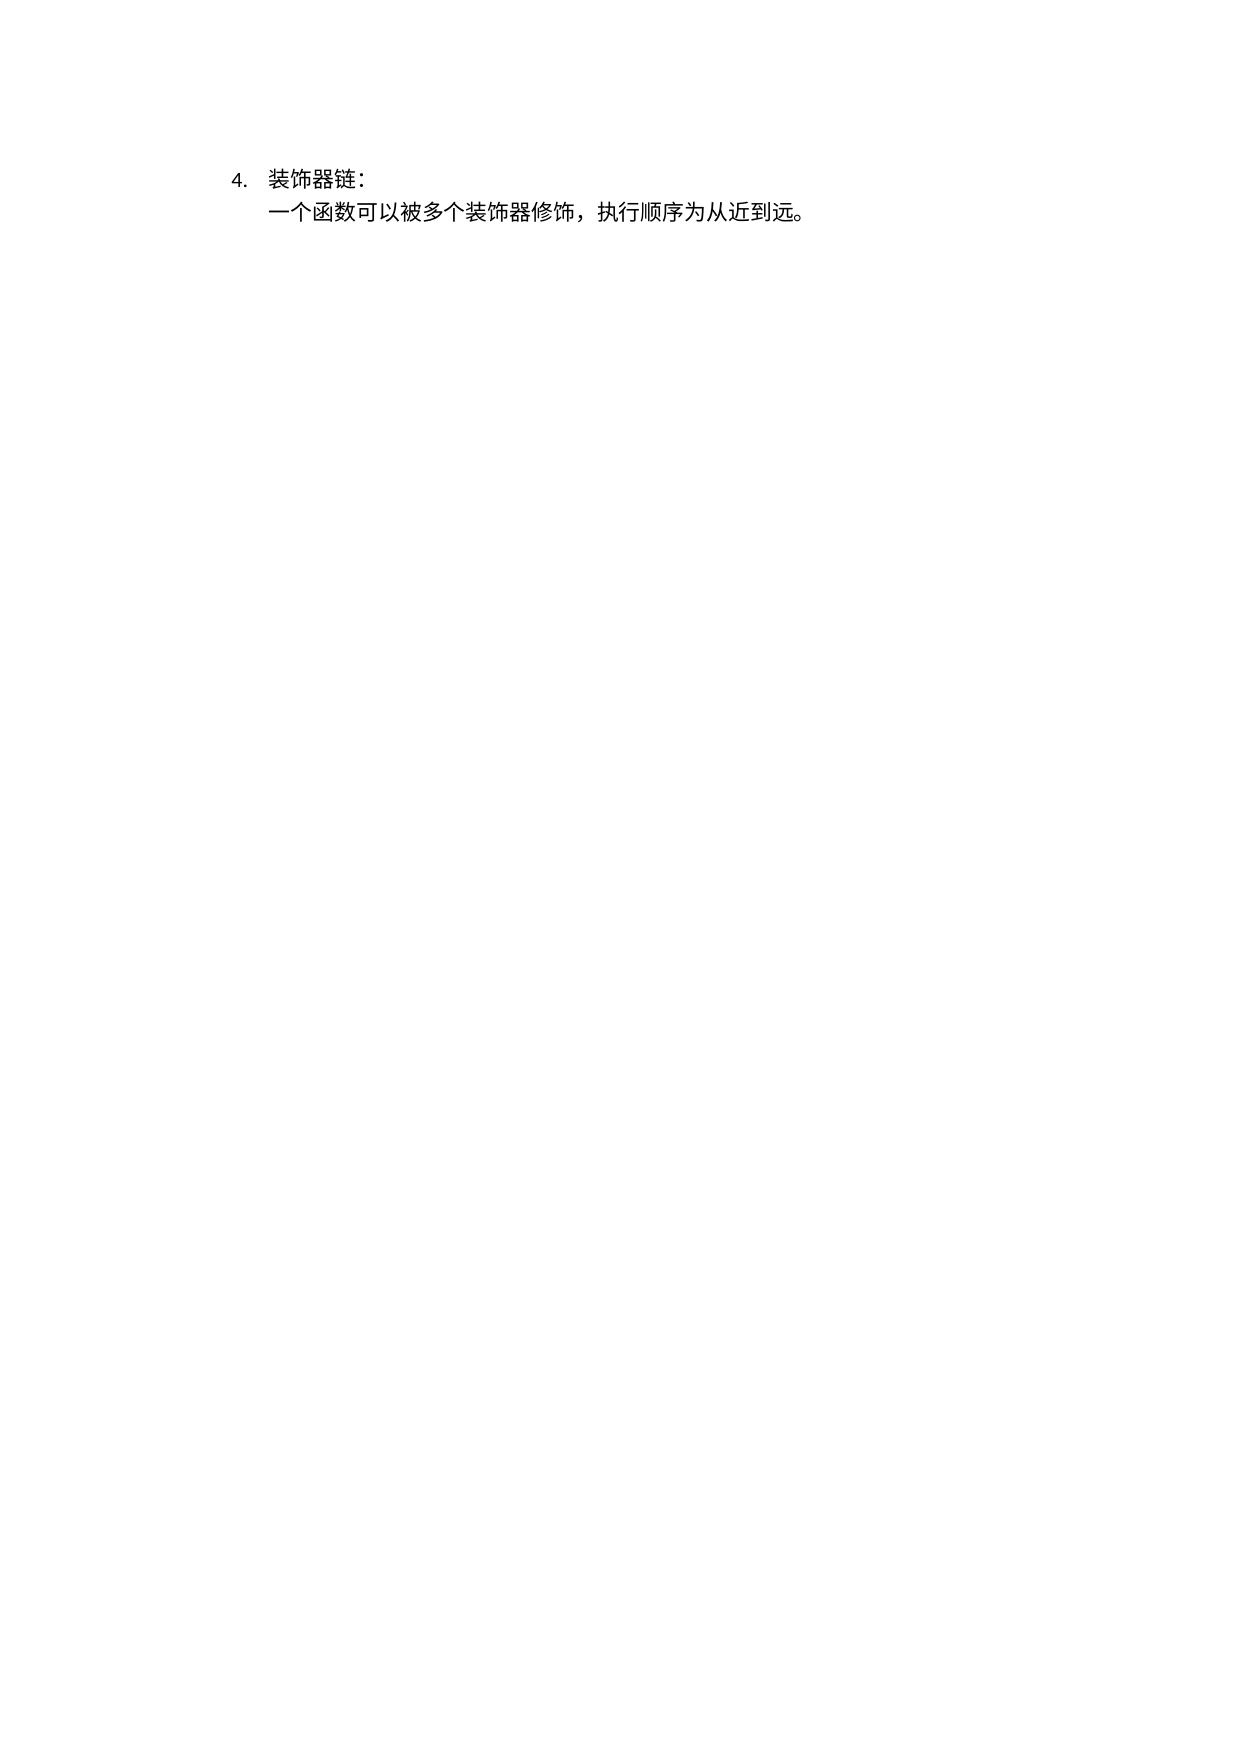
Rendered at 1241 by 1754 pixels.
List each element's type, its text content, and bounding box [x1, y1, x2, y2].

list 装饰器链： [231, 162, 1053, 194]
list 一个函数可以被多个装饰器修饰，执行顺序为从近到远。 [269, 194, 1053, 227]
